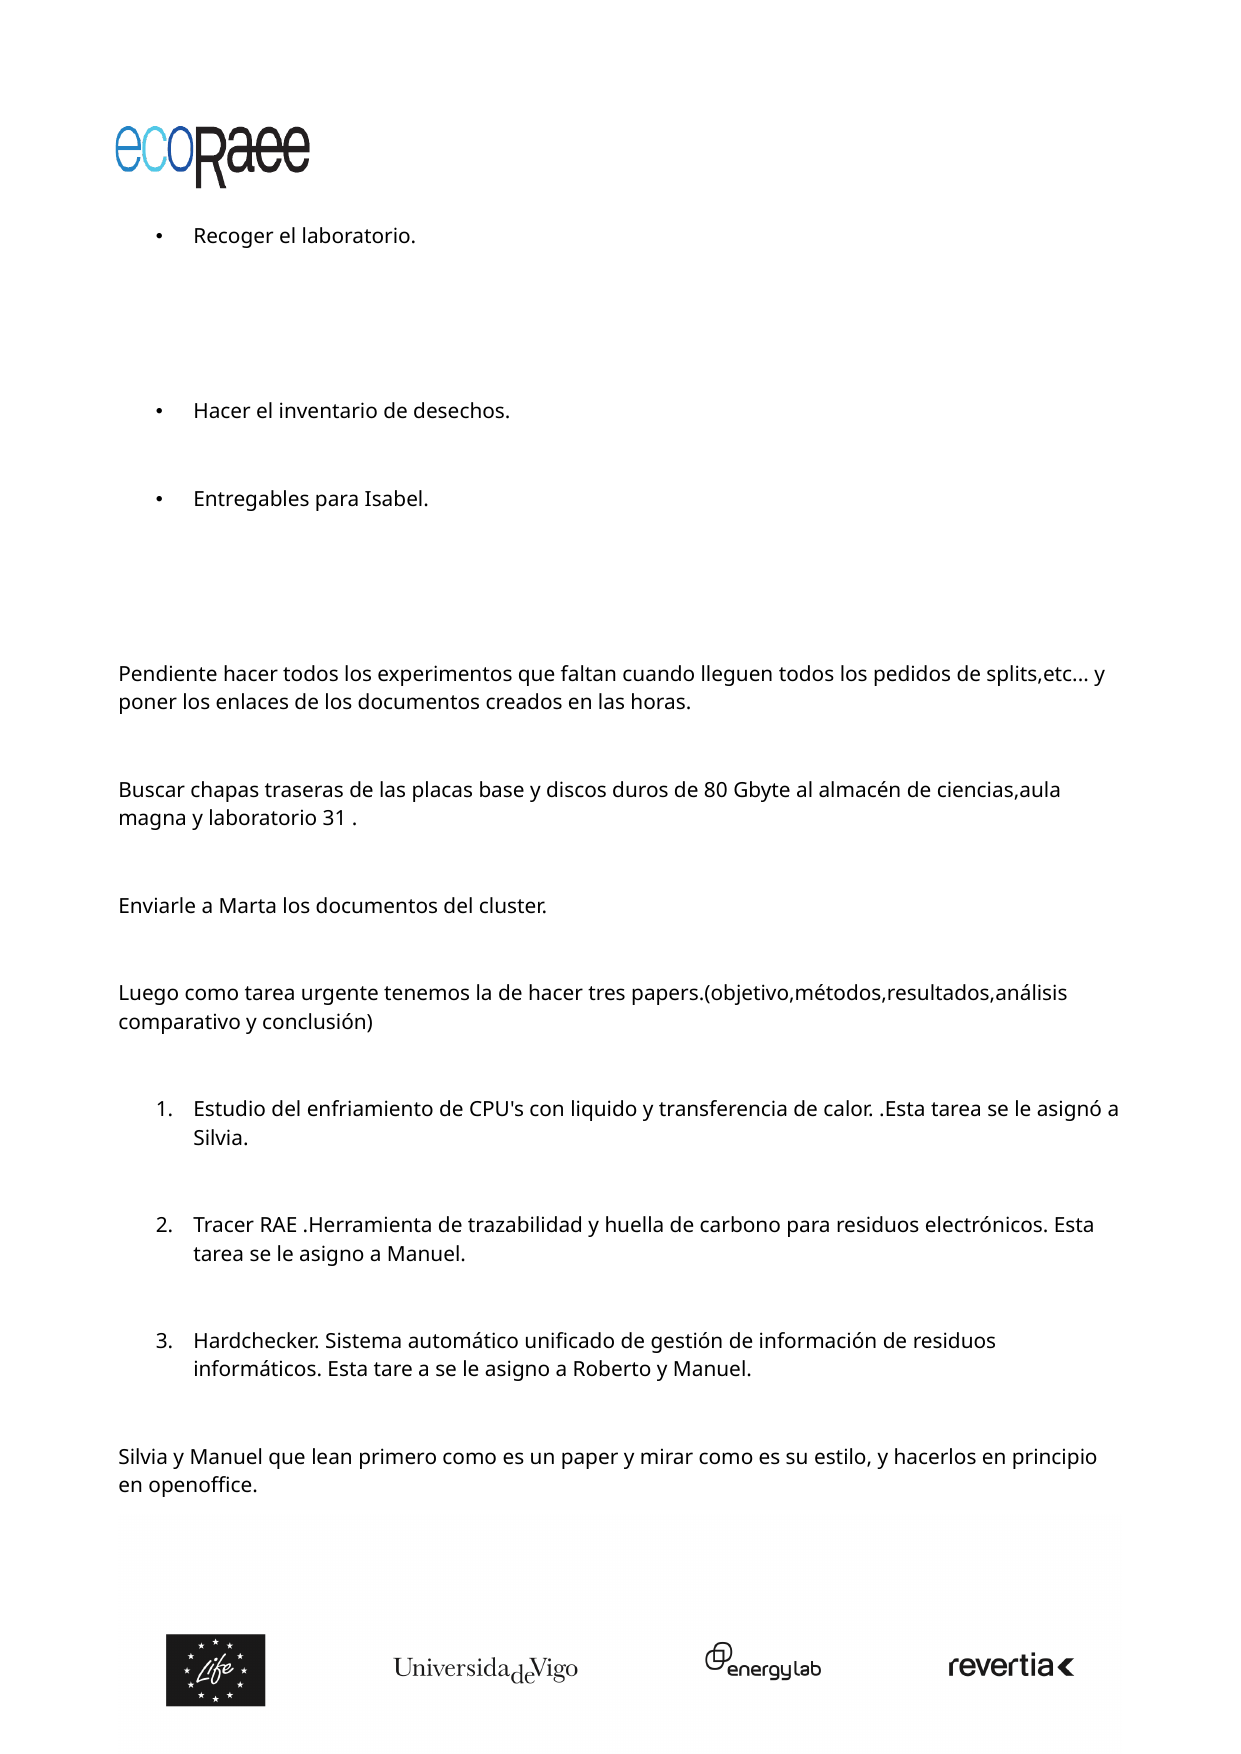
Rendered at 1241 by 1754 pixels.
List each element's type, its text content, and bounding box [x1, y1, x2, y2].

text Buscar chapas traseras de las placas base y discos duros de 80 Gbyte al almacén de ciencias,aula magna y laboratorio 31 . [118, 775, 1122, 832]
picture [118, 1514, 1123, 1754]
list Tracer RAE .Herramienta de trazabilidad y huella de carbono para residuos electrónicos. Esta tarea se le asigno a Manuel. [156, 1210, 1122, 1267]
text Silvia y Manuel que lean primero como es un paper y mirar como es su estilo, y hacerlos en principio en openoffice. [118, 1442, 1122, 1499]
text Enviarle a Marta los documentos del cluster. [118, 891, 1122, 919]
list Hacer el inventario de desechos. [156, 396, 1122, 425]
text Pendiente hacer todos los experimentos que faltan cuando lleguen todos los pedidos de splits,etc... y poner los enlaces de los documentos creados en las horas. [118, 659, 1122, 716]
list Entregables para Isabel. [156, 484, 1122, 512]
list Recoger el laboratorio. [156, 221, 1122, 250]
picture [114, 124, 311, 190]
text Luego como tarea urgente tenemos la de hacer tres papers.(objetivo,métodos,resultados,análisis comparativo y conclusión) [118, 978, 1122, 1035]
list Estudio del enfriamiento de CPU's con liquido y transferencia de calor. .Esta tarea se le asignó a Silvia. [156, 1094, 1122, 1151]
list Hardchecker. Sistema automático unificado de gestión de información de residuos informáticos. Esta tare a se le asigno a Roberto y Manuel. [156, 1326, 1122, 1383]
